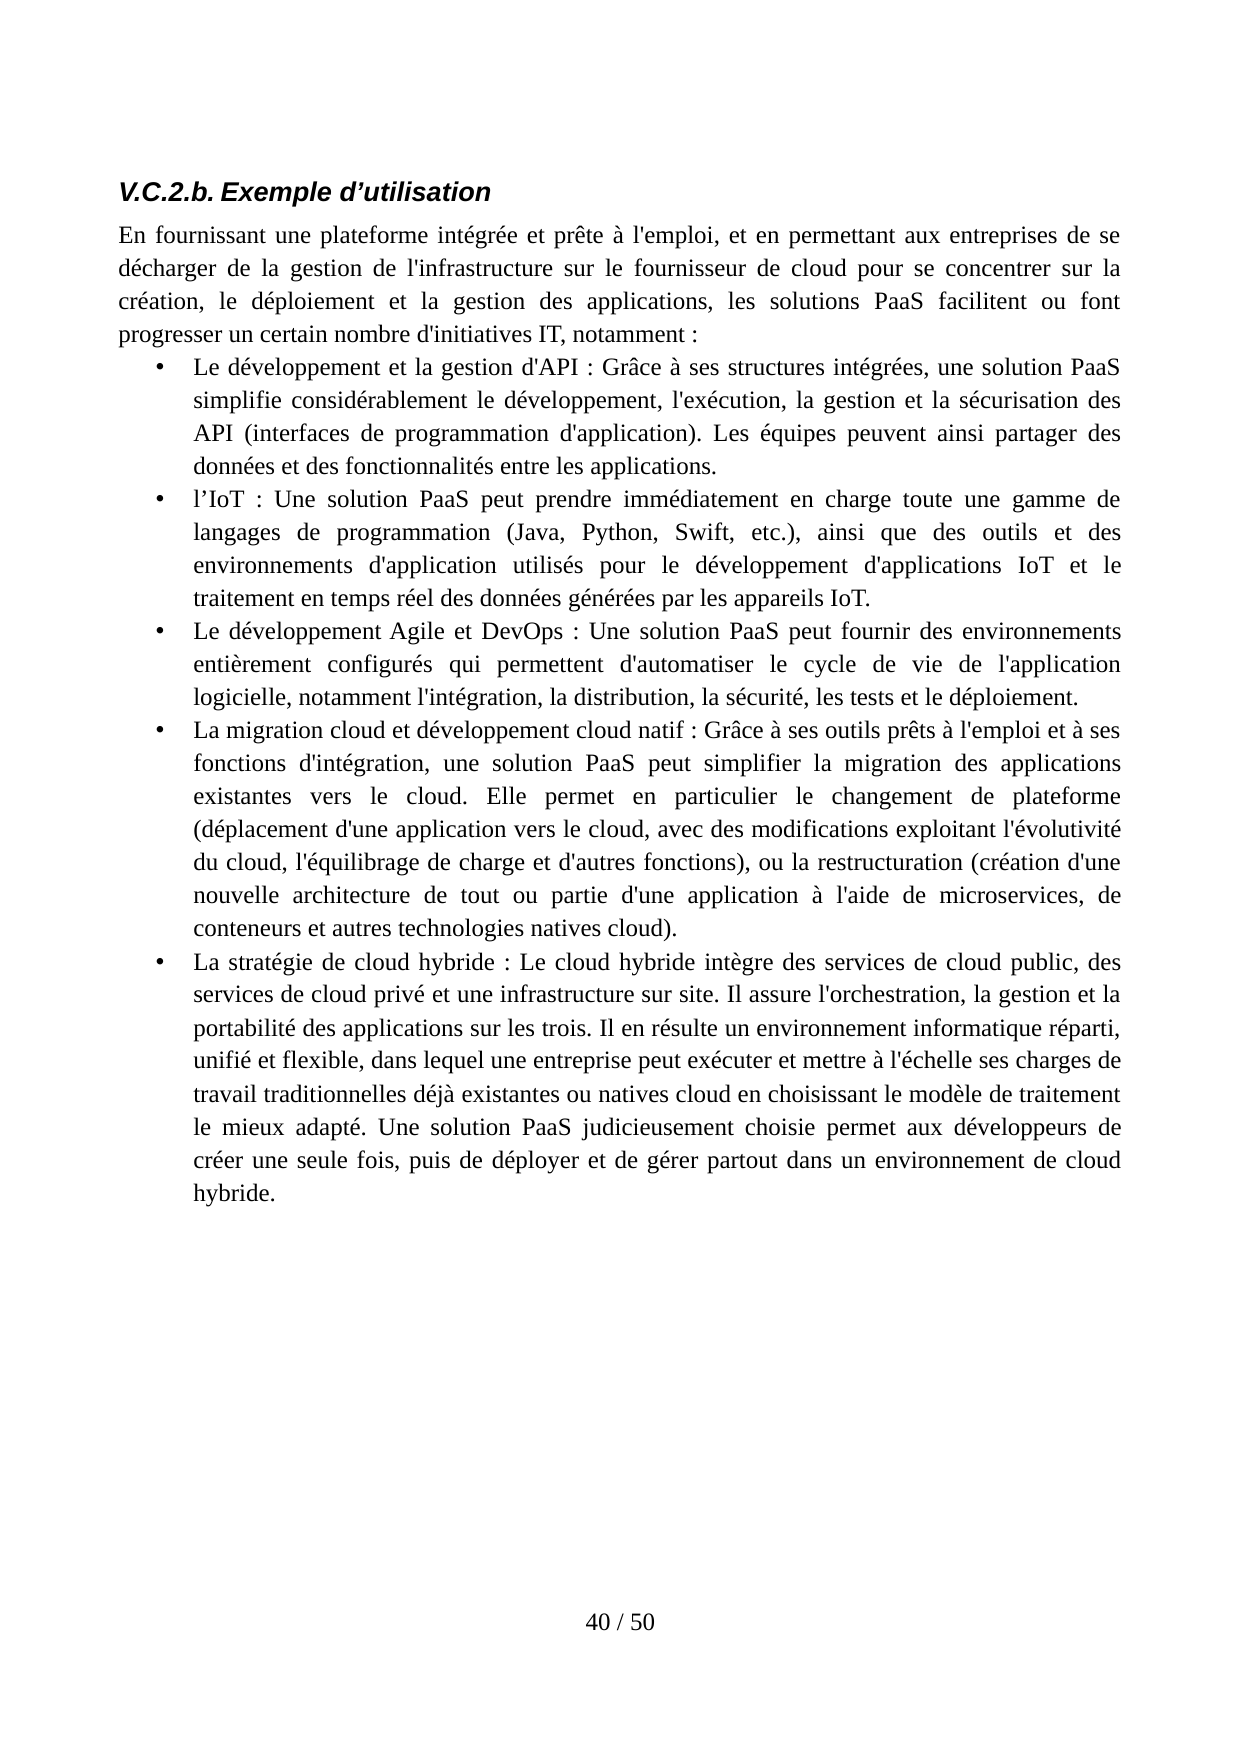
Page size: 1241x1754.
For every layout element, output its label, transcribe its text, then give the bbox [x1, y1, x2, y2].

list La stratégie de cloud hybride : Le cloud hybride intègre des services de cloud public, des services de cloud privé et une infrastructure sur site. Il assure l'orchestration, la gestion et la portabilité des applications sur les trois. Il en résulte un environnement informatique réparti, unifié et flexible, dans lequel une entreprise peut exécuter et mettre à l'échelle ses charges de travail traditionnelles déjà existantes ou natives cloud en choisissant le modèle de traitement le mieux adapté. Une solution PaaS judicieusement choisie permet aux développeurs de créer une seule fois, puis de déployer et de gérer partout dans un environnement de cloud hybride. [156, 947, 1122, 1206]
text En fournissant une plateforme intégrée et prête à l'emploi, et en permettant aux entreprises de se décharger de la gestion de l'infrastructure sur le fournisseur de cloud pour se concentrer sur la création, le déploiement et la gestion des applications, les solutions PaaS facilitent ou font progresser un certain nombre d'initiatives IT, notamment : [118, 220, 1122, 348]
list La migration cloud et développement cloud natif : Grâce à ses outils prêts à l'emploi et à ses fonctions d'intégration, une solution PaaS peut simplifier la migration des applications existantes vers le cloud. Elle permet en particulier le changement de plateforme (déplacement d'une application vers le cloud, avec des modifications exploitant l'évolutivité du cloud, l'équilibrage de charge et d'autres fonctions), ou la restructuration (création d'une nouvelle architecture de tout ou partie d'une application à l'aide de microservices, de conteneurs et autres technologies natives cloud). [156, 715, 1122, 942]
list l’IoT : Une solution PaaS peut prendre immédiatement en charge toute une gamme de langages de programmation (Java, Python, Swift, etc.), ainsi que des outils et des environnements d'application utilisés pour le développement d'applications IoT et le traitement en temps réel des données générées par les appareils IoT. [156, 484, 1122, 612]
subtitle Exemple d’utilisation [118, 176, 1122, 208]
list Le développement et la gestion d'API : Grâce à ses structures intégrées, une solution PaaS simplifie considérablement le développement, l'exécution, la gestion et la sécurisation des API (interfaces de programmation d'application). Les équipes peuvent ainsi partager des données et des fonctionnalités entre les applications. [156, 352, 1122, 480]
list Le développement Agile et DevOps : Une solution PaaS peut fournir des environnements entièrement configurés qui permettent d'automatiser le cycle de vie de l'application logicielle, notamment l'intégration, la distribution, la sécurité, les tests et le déploiement. [156, 616, 1122, 711]
